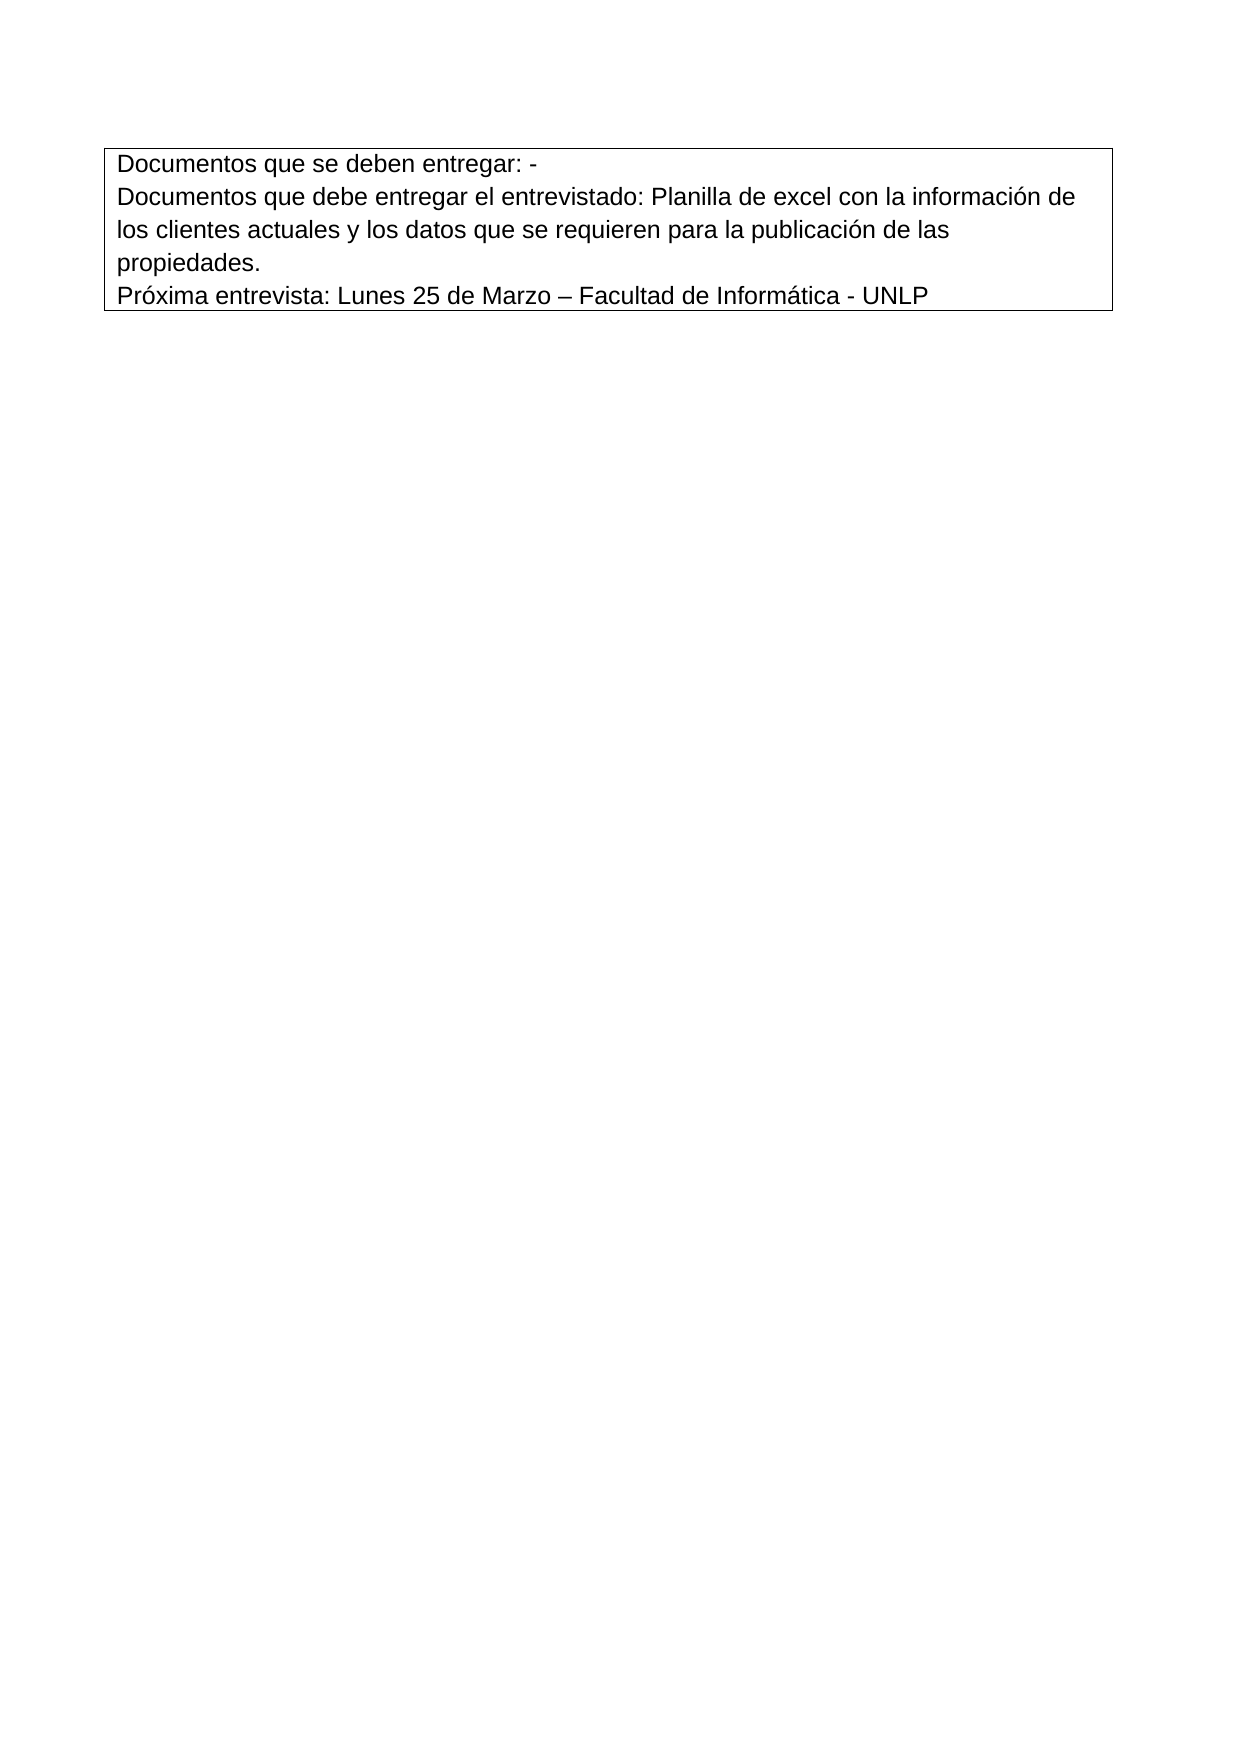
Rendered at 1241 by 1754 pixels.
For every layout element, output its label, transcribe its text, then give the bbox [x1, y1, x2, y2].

table_cell Documentos que se deben entregar: - Documentos que debe entregar el entrevistado: Planilla de excel con la información de los clientes actuales y los datos que se requieren para la publicación de las propiedades. Próxima entrevista: Lunes 25 de Marzo – Facultad de Informática - UNLP [105, 149, 1112, 309]
